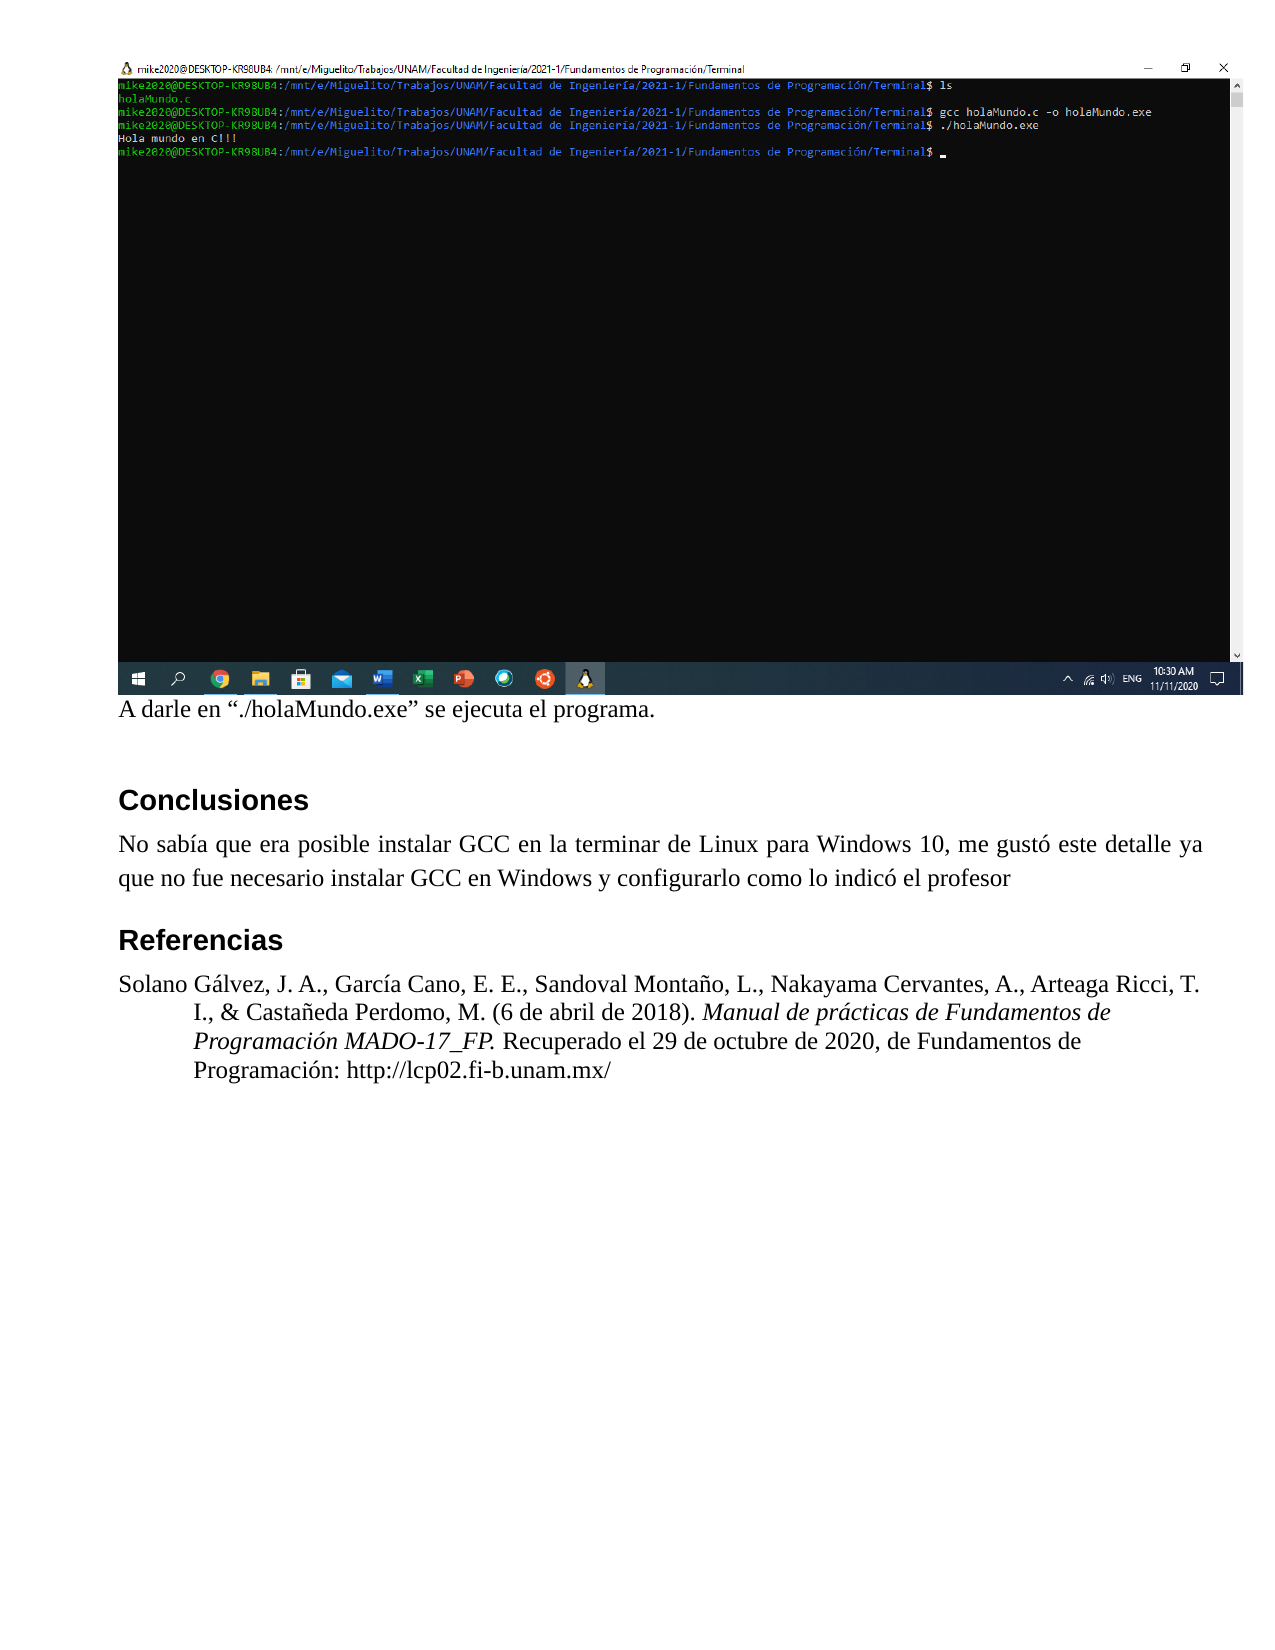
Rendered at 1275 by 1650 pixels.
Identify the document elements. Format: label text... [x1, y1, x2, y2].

text No sabía que era posible instalar GCC en la terminar de Linux para Windows 10, me gustó este detalle ya que no fue necesario instalar GCC en Windows y configurarlo como lo indicó el profesor [118, 829, 1205, 892]
subtitle Referencias [118, 923, 1205, 956]
picture [118, 59, 1244, 695]
text Solano Gálvez, J. A., García Cano, E. E., Sandoval Montaño, L., Nakayama Cervantes, A., Arteaga Ricci, T. I., & Castañeda Perdomo, M. (6 de abril de 2018). Manual de prácticas de Fundamentos de Programación MADO-17_FP. Recuperado el 29 de octubre de 2020, de Fundamentos de Programación: http://lcp02.fi-b.unam.mx/ [118, 969, 1205, 1084]
text A darle en “./holaMundo.exe” se ejecuta el programa. [118, 695, 1205, 723]
subtitle Conclusiones [118, 783, 1205, 816]
